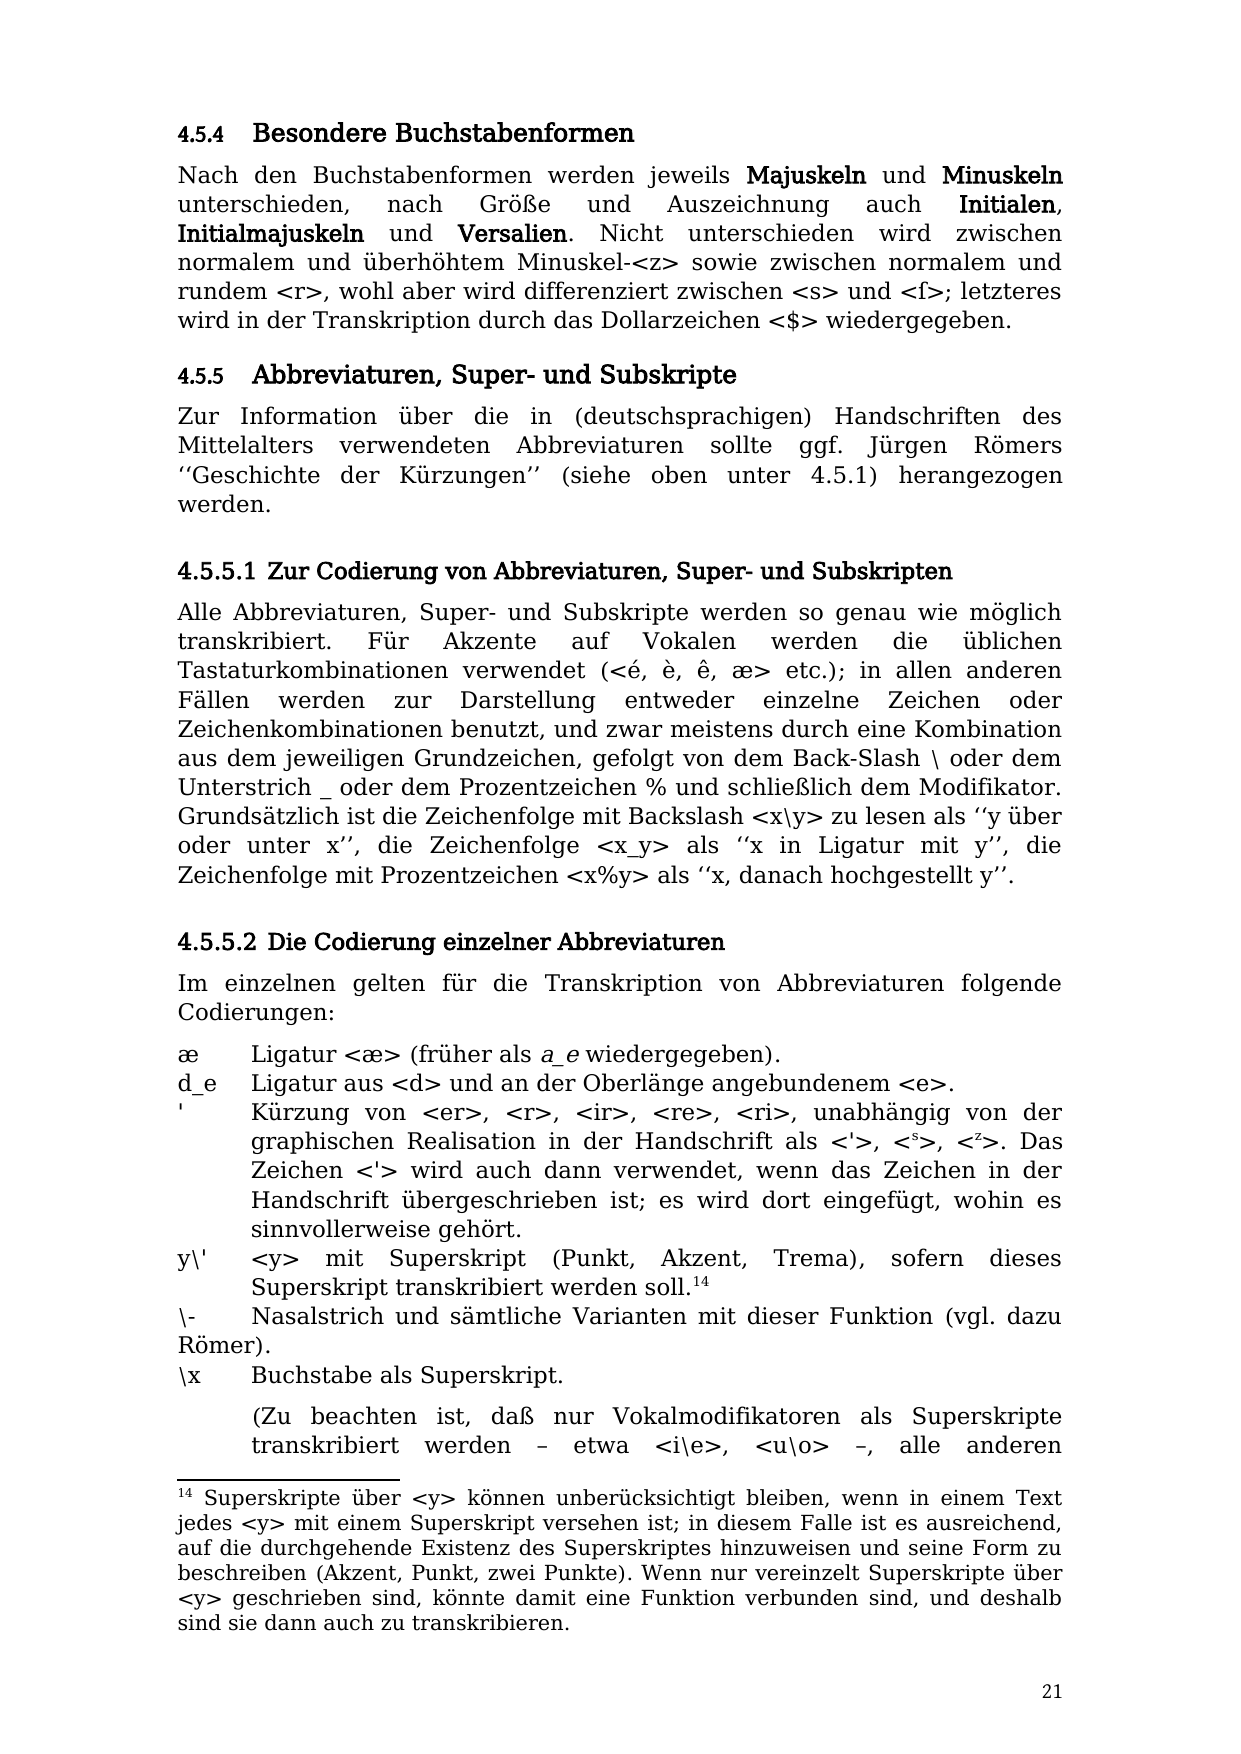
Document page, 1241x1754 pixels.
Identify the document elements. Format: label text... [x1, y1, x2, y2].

subtitle Abbreviaturen, Super- und Subskripte [177, 360, 1063, 389]
text Zur Information über die in (deutschsprachigen) Handschriften des Mittelalters verwendeten Abbreviaturen sollte ggf. Jürgen Römers ‘‘Geschichte der Kürzungen’’ (siehe oben unter 4.5.1) herangezogen werden. [177, 401, 1063, 518]
subtitle Zur Codierung von Abbreviaturen, Super- und Subskripten [177, 556, 1063, 585]
text Superskripte über <y> können unberücksichtigt bleiben, wenn in einem Text jedes <y> mit einem Superskript versehen ist; in diesem Falle ist es ausreichend, auf die durchgehende Existenz des Superskriptes hinzuweisen und seine Form zu beschreiben (Akzent, Punkt, zwei Punkte). Wenn nur vereinzelt Superskripte über <y> geschrieben sind, könnte damit eine Funktion verbunden sind, und deshalb sind sie dann auch zu transkribieren. [177, 1486, 1063, 1636]
text Alle Abbreviaturen, Super- und Subskripte werden so genau wie möglich transkribiert. Für Akzente auf Vokalen werden die üblichen Tastaturkombinationen verwendet (<é, è, ê, æ> etc.); in allen anderen Fällen werden zur Darstellung entweder einzelne Zeichen oder Zeichenkombinationen benutzt, und zwar meistens durch eine Kombination aus dem jeweiligen Grundzeichen, gefolgt von dem Back-Slash \ oder dem Unterstrich _ oder dem Prozentzeichen % und schließlich dem Modifikator. Grundsätzlich ist die Zeichenfolge mit Backslash <x\y> zu lesen als ‘‘y über oder unter x’’, die Zeichenfolge <x_y> als ‘‘x in Ligatur mit y’’, die Zeichenfolge mit Prozentzeichen <x%y> als ‘‘x, danach hochgestellt y’’. [177, 597, 1063, 889]
subtitle Die Codierung einzelner Abbreviaturen [177, 926, 1063, 956]
text æ Ligatur <æ> (früher als a_e wiedergegeben). [177, 1039, 1063, 1068]
text Im einzelnen gelten für die Transkription von Abbreviaturen folgende Codierungen: [177, 968, 1063, 1026]
text \x Buchstabe als Superskript. [177, 1360, 1063, 1389]
text \- Nasalstrich und sämtliche Varianten mit dieser Funktion (vgl. dazu Römer). [177, 1301, 1063, 1360]
text y\' <y> mit Superskript (Punkt, Akzent, Trema), sofern dieses Superskript transkribiert werden soll. [177, 1243, 1063, 1301]
text d_e Ligatur aus <d> und an der Oberlänge angebundenem <e>. [177, 1068, 1063, 1097]
subtitle Besondere Buchstabenformen [177, 118, 1063, 147]
text (Zu beachten ist, daß nur Vokalmodifikatoren als Superskripte transkribiert werden – etwa <i\e>, <u\o> –, alle anderen [251, 1401, 1063, 1460]
text Nach den Buchstabenformen werden jeweils Majuskeln und Minuskeln unterschieden, nach Größe und Auszeichnung auch Initialen, Initialmajuskeln und Versalien. Nicht unterschieden wird zwischen normalem und überhöhtem Minuskel-<z> sowie zwischen normalem und rundem <r>, wohl aber wird differenziert zwischen <s> und <ſ>; letzteres wird in der Transkription durch das Dollarzeichen <$> wiedergegeben. [177, 160, 1063, 335]
text ' Kürzung von <er>, <r>, <ir>, <re>, <ri>, unabhängig von der graphischen Realisation in der Handschrift als <'>, <s>, <z>. Das Zeichen <'> wird auch dann verwendet, wenn das Zeichen in der Handschrift übergeschrieben ist; es wird dort eingefügt, wohin es sinnvollerweise gehört. [177, 1097, 1063, 1243]
